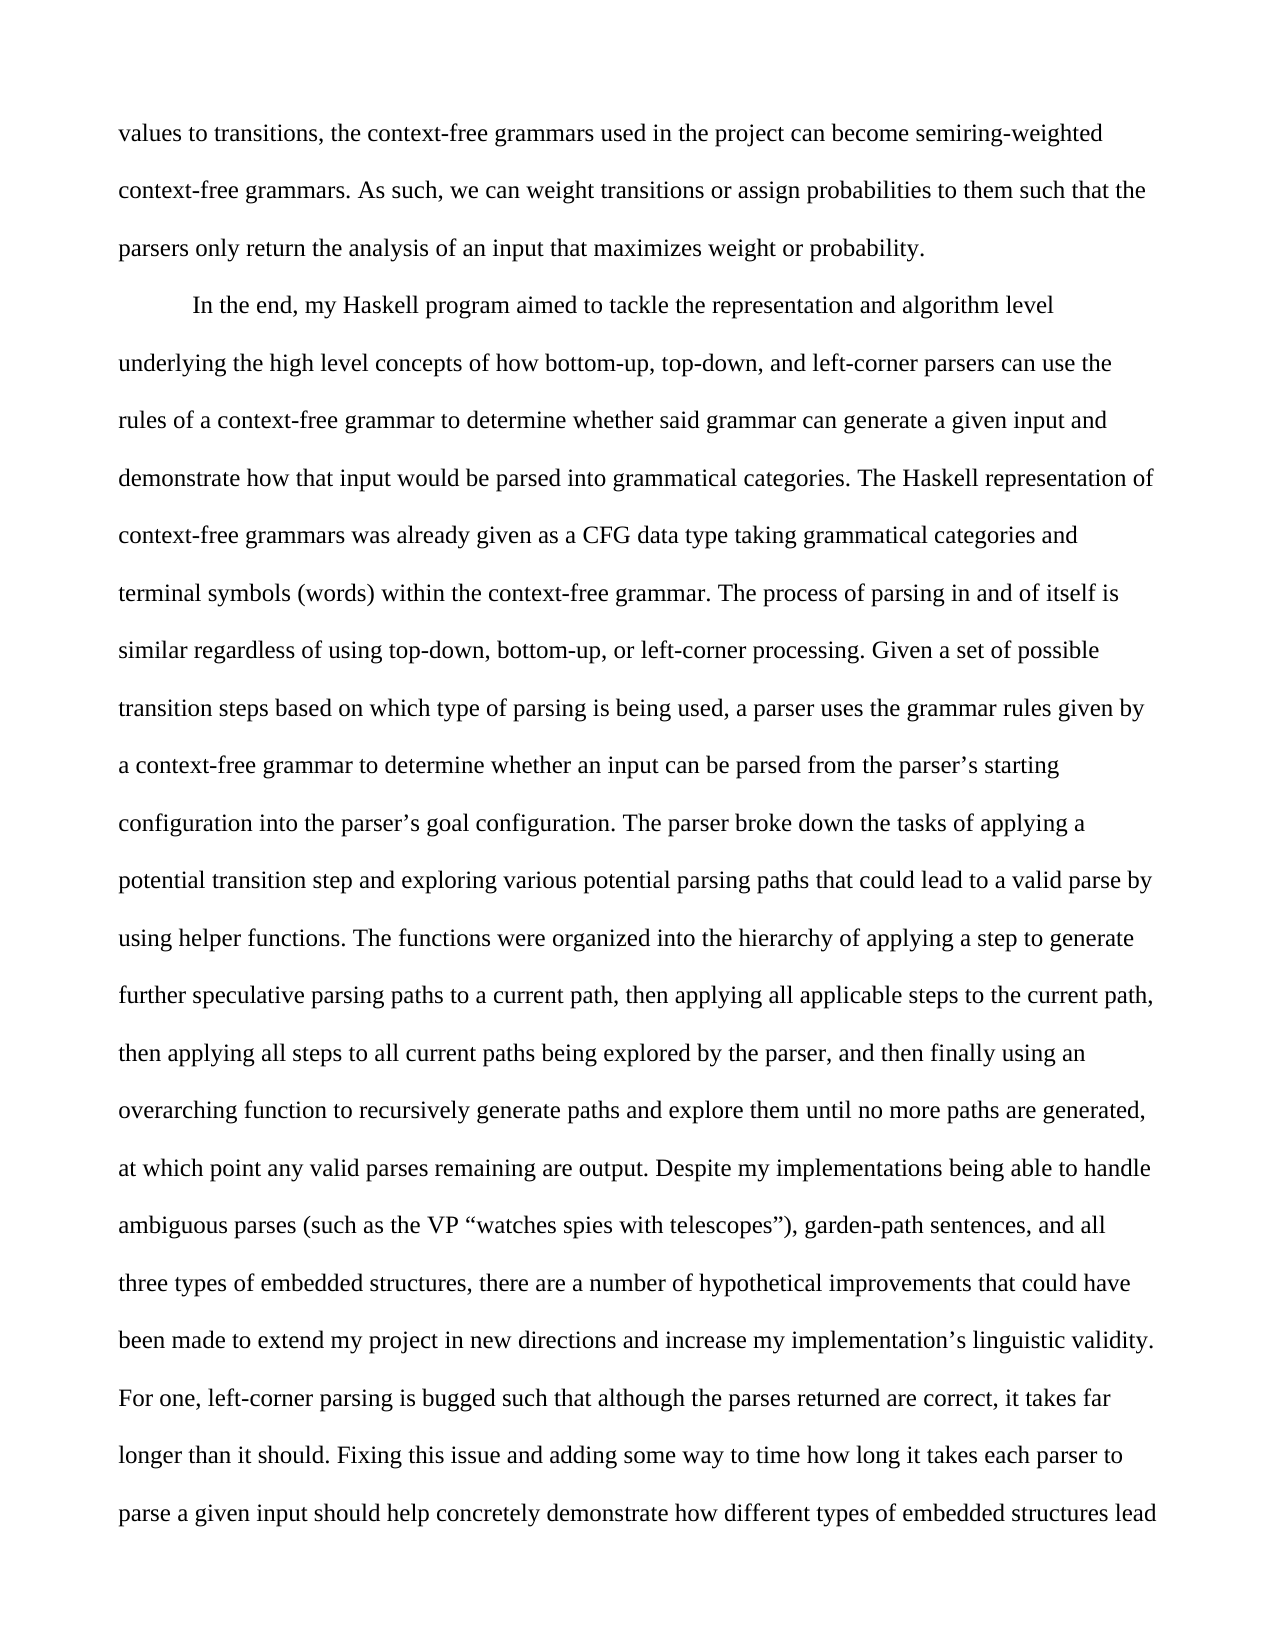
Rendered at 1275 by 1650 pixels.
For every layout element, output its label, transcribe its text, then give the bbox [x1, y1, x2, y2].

text In the end, my Haskell program aimed to tackle the representation and algorithm level underlying the high level concepts of how bottom-up, top-down, and left-corner parsers can use the rules of a context-free grammar to determine whether said grammar can generate a given input and demonstrate how that input would be parsed into grammatical categories. The Haskell representation of context-free grammars was already given as a CFG data type taking grammatical categories and terminal symbols (words) within the context-free grammar. The process of parsing in and of itself is similar regardless of using top-down, bottom-up, or left-corner processing. Given a set of possible transition steps based on which type of parsing is being used, a parser uses the grammar rules given by a context-free grammar to determine whether an input can be parsed from the parser’s starting configuration into the parser’s goal configuration. The parser broke down the tasks of applying a potential transition step and exploring various potential parsing paths that could lead to a valid parse by using helper functions. The functions were organized into the hierarchy of applying a step to generate further speculative parsing paths to a current path, then applying all applicable steps to the current path, then applying all steps to all current paths being explored by the parser, and then finally using an overarching function to recursively generate paths and explore them until no more paths are generated, at which point any valid parses remaining are output. Despite my implementations being able to handle ambiguous parses (such as the VP “watches spies with telescopes”), garden-path sentences, and all three types of embedded structures, there are a number of hypothetical improvements that could have been made to extend my project in new directions and increase my implementation’s linguistic validity. For one, left-corner parsing is bugged such that although the parses returned are correct, it takes far longer than it should. Fixing this issue and adding some way to time how long it takes each parser to parse a given input should help concretely demonstrate how different types of embedded structures lead [118, 291, 1157, 1527]
text values to transitions, the context-free grammars used in the project can become semiring-weighted context-free grammars. As such, we can weight transitions or assign probabilities to them such that the parsers only return the analysis of an input that maximizes weight or probability. [118, 118, 1157, 262]
